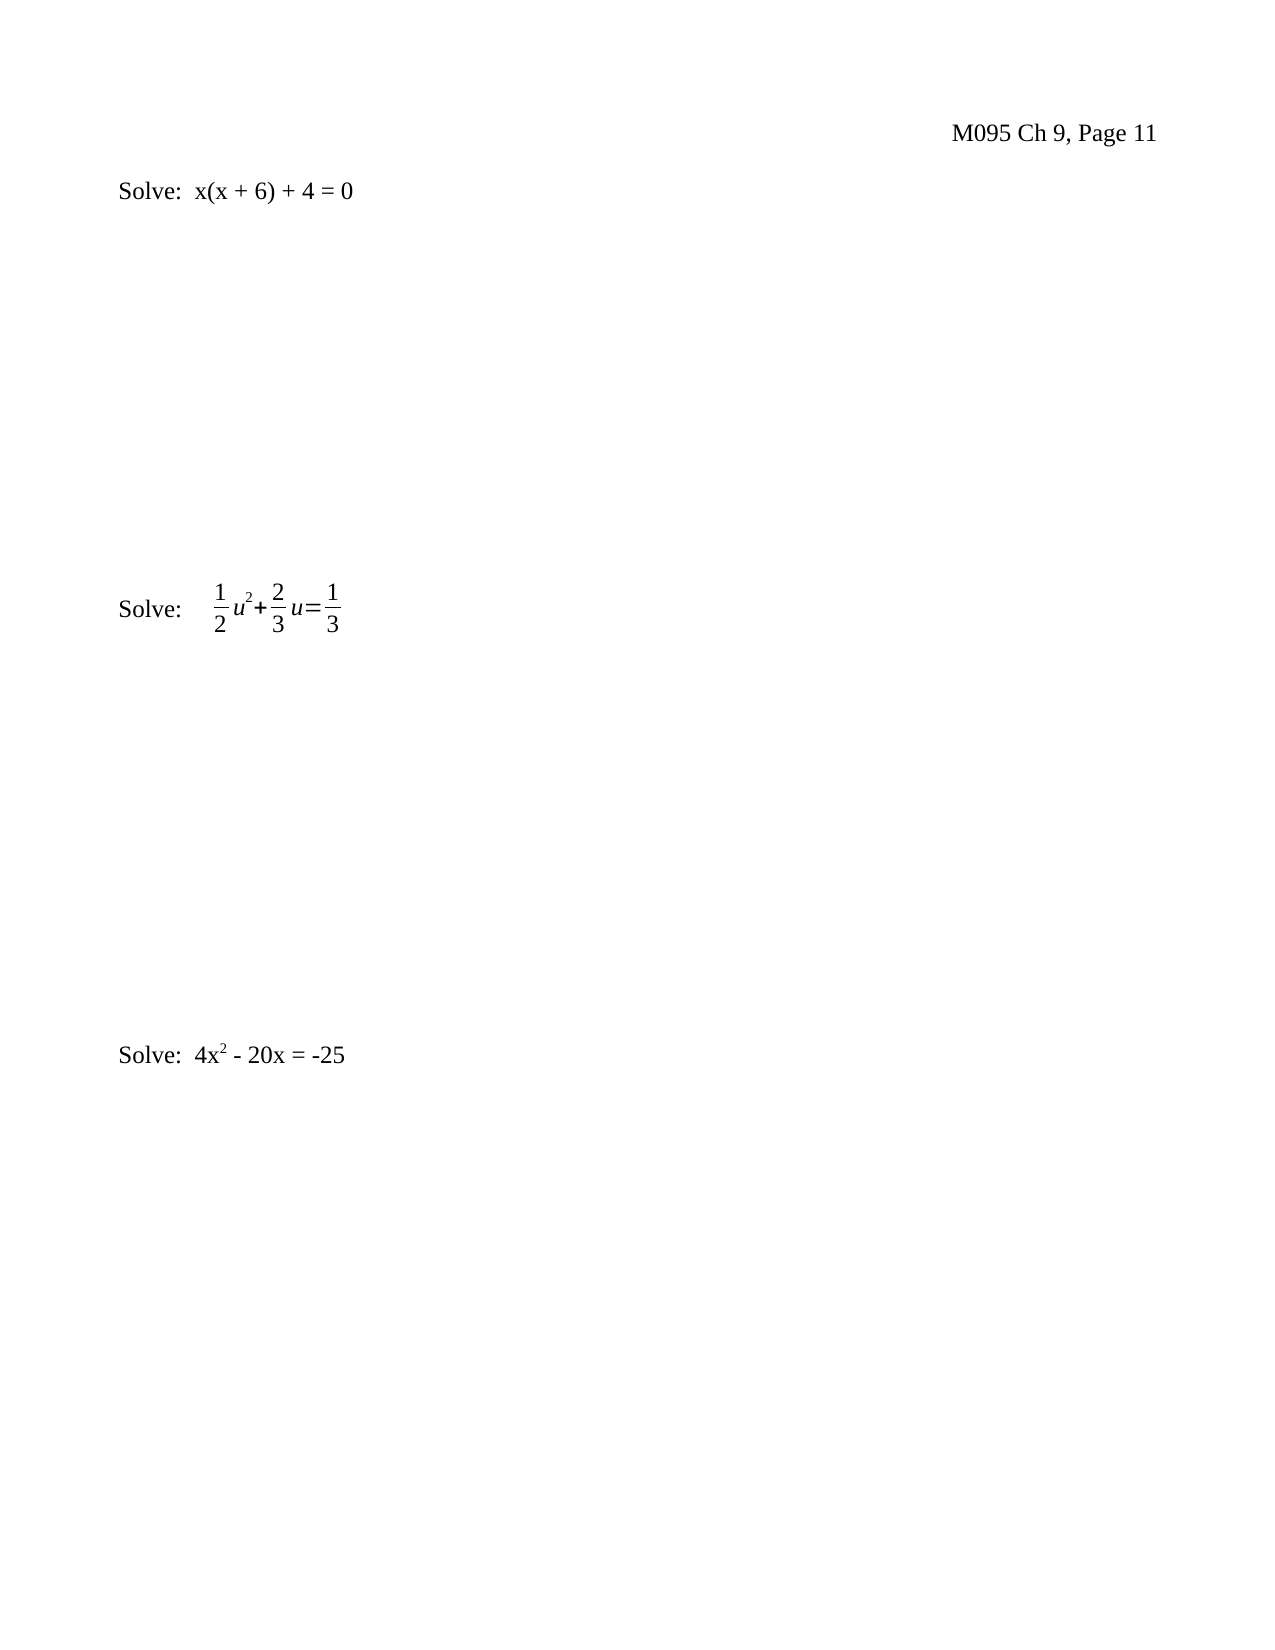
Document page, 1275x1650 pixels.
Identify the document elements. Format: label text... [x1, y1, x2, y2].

text Solve: [118, 579, 1157, 638]
text Solve: 4x2 - 20x = -25 [118, 1040, 1157, 1069]
text Solve: x(x + 6) + 4 = 0 [118, 176, 1157, 205]
